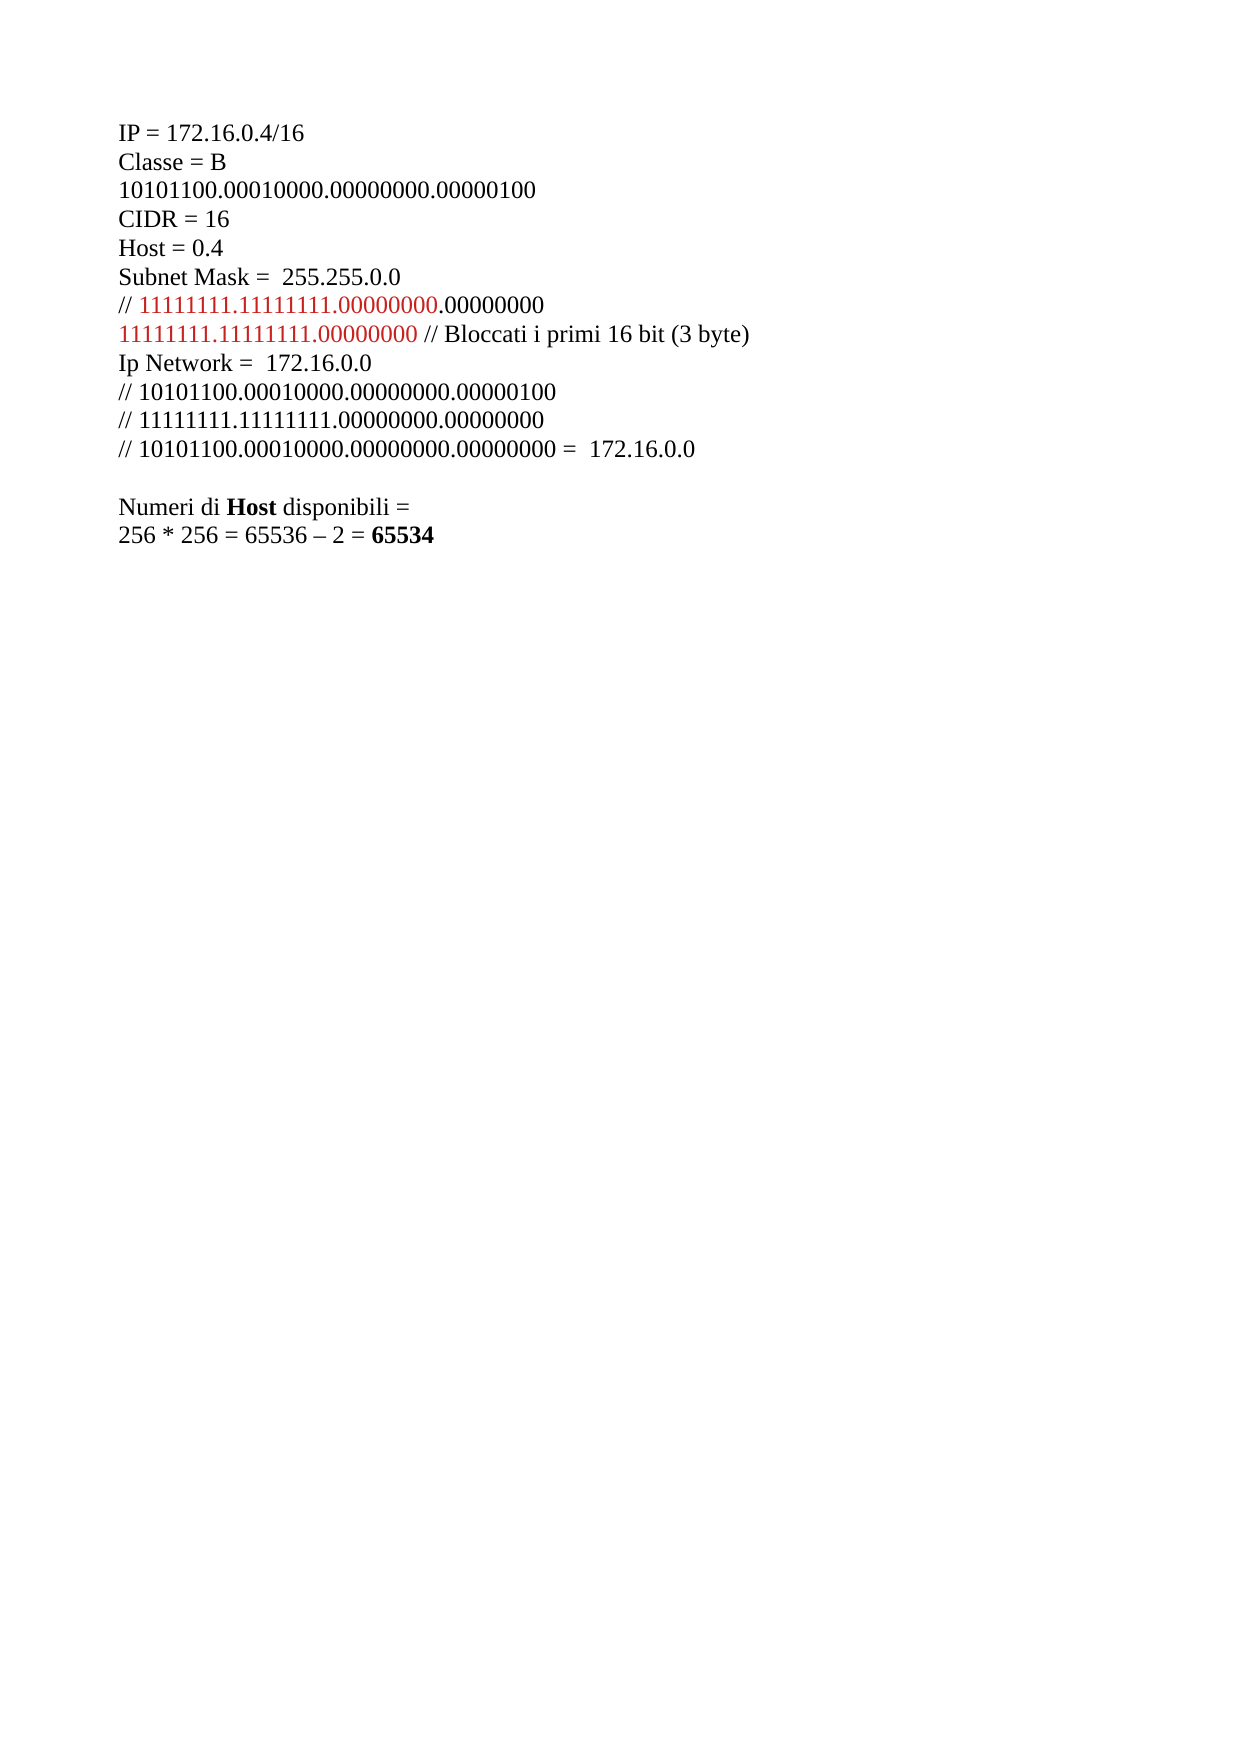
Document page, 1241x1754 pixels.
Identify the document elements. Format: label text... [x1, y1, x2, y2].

text 11111111.11111111.00000000 // Bloccati i primi 16 bit (3 byte) [118, 319, 1122, 348]
text Subnet Mask = 255.255.0.0 [118, 262, 1122, 291]
text Ip Network = 172.16.0.0 [118, 348, 1122, 377]
text // 10101100.00010000.00000000.00000100 [118, 377, 1122, 406]
text // 11111111.11111111.00000000.00000000 [118, 291, 1122, 319]
text 256 * 256 = 65536 – 2 = 65534 [118, 521, 1122, 549]
text // 10101100.00010000.00000000.00000000 = 172.16.0.0 [118, 434, 1122, 463]
text Classe = B [118, 147, 1122, 176]
text Host = 0.4 [118, 233, 1122, 262]
text CIDR = 16 [118, 204, 1122, 233]
text 10101100.00010000.00000000.00000100 [118, 176, 1122, 204]
text // 11111111.11111111.00000000.00000000 [118, 406, 1122, 434]
text Numeri di Host disponibili = [118, 492, 1122, 521]
text IP = 172.16.0.4/16 [118, 118, 1122, 147]
